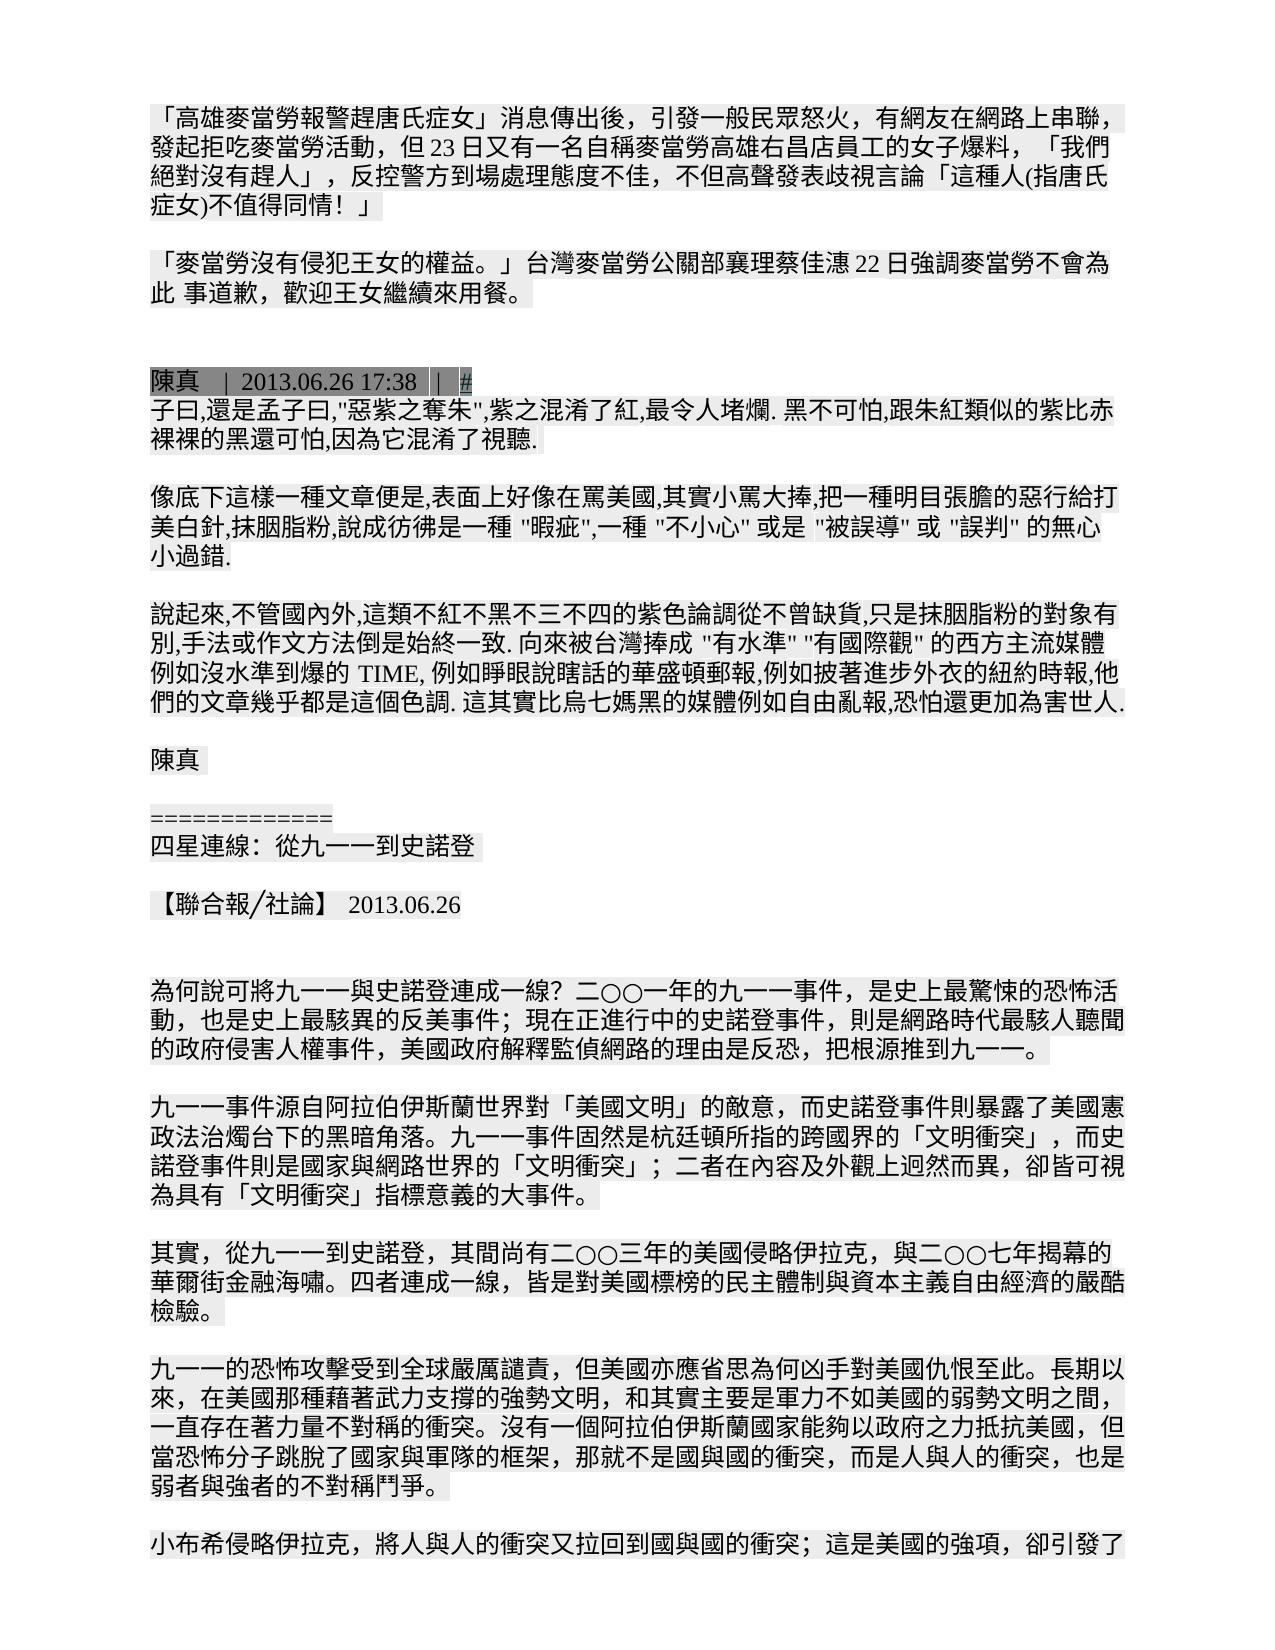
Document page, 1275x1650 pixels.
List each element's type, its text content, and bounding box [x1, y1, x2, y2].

text 子曰,還是孟子曰,"惡紫之奪朱",紫之混淆了紅,最令人堵爛. 黑不可怕,跟朱紅類似的紫比赤裸裸的黑還可怕,因為它混淆了視聽. 像底下這樣一種文章便是,表面上好像在罵美國,其實小罵大捧,把一種明目張膽的惡行給打美白針,抹胭脂粉,說成彷彿是一種 "暇疵",一種 "不小心" 或是 "被誤導" 或 "誤判" 的無心小過錯. 說起來,不管國內外,這類不紅不黑不三不四的紫色論調從不曾缺貨,只是抹胭脂粉的對象有別,手法或作文方法倒是始終一致. 向來被台灣捧成 "有水準" "有國際觀" 的西方主流媒體例如沒水準到爆的 TIME, 例如睜眼說瞎話的華盛頓郵報,例如披著進步外衣的紐約時報,他們的文章幾乎都是這個色調. 這其實比烏七媽黑的媒體例如自由亂報,恐怕還更加為害世人. 陳真 ============= 四星連線：從九一一到史諾登 【聯合報╱社論】 2013.06.26 為何說可將九一一與史諾登連成一線？二○○一年的九一一事件，是史上最驚悚的恐怖活動，也是史上最駭異的反美事件；現在正進行中的史諾登事件，則是網路時代最駭人聽聞的政府侵害人權事件，美國政府解釋監偵網路的理由是反恐，把根源推到九一一。 九一一事件源自阿拉伯伊斯蘭世界對「美國文明」的敵意，而史諾登事件則暴露了美國憲政法治燭台下的黑暗角落。九一一事件固然是杭廷頓所指的跨國界的「文明衝突」，而史諾登事件則是國家與網路世界的「文明衝突」；二者在內容及外觀上迥然而異，卻皆可視為具有「文明衝突」指標意義的大事件。 其實，從九一一到史諾登，其間尚有二○○三年的美國侵略伊拉克，與二○○七年揭幕的華爾街金融海嘯。四者連成一線，皆是對美國標榜的民主體制與資本主義自由經濟的嚴酷檢驗。 九一一的恐怖攻擊受到全球嚴厲譴責，但美國亦應省思為何凶手對美國仇恨至此。長期以來，在美國那種藉著武力支撐的強勢文明，和其實主要是軍力不如美國的弱勢文明之間，一直存在著力量不對稱的衝突。沒有一個阿拉伯伊斯蘭國家能夠以政府之力抵抗美國，但當恐怖分子跳脫了國家與軍隊的框架，那就不是國與國的衝突，而是人與人的衝突，也是弱者與強者的不對稱鬥爭。 小布希侵略伊拉克，將人與人的衝突又拉回到國與國的衝突；這是美國的強項，卻引發了強烈的文明爭議。事後證明，美國揮軍伊拉克，是裹著「查有大規模毀滅性武器」謊言的侵略行為。七年後，美軍從伊拉克抽腿時，留下了一個在精神及實體上皆幾近廢墟的伊拉克，及成千上萬的孤兒寡婦。美國出兵時也許不會想到，它對伊拉克造成的實質損傷恐猶逾於海珊政權。這裡又留下了一個「文明」的問號：一、為何在美國崇高的道德論述下，卻仍會出現這種損人不利己的侵略戰？二、為何美國這種自稱先進的民主，也會被小布希及其身邊的野心家所利用？三、這難道只是一場「文明」的誤會？ 接下來又一場文明的誤會，是二○○七年自華爾街爆發的金融海嘯。金融市場的自由與寬縱，給了金融兀鷹肆無忌憚的空間；兀鷹們買空賣空，卻造成了全球多少人血本無歸、家破人亡，甚至國本為之動搖。在此，資本主義的「文明」極致，儼然只是刀俎魚肉；政府的法制防範不了這種慘禍，美國的「文明」更無能阻擋金融兀鷹的「野蠻」。這場金融海嘯，使人們對資本主義的信仰動搖，更使市場上人與人的信任關係受到重創。如今，海嘯仍餘波盪漾，人們心中的疑問是：難道這就是「文明」？ 史諾登所舉發的「稜鏡計畫」，則是政府肆無忌憚的罪行。諷刺的是，如今有人將史諾登與陳光誠作比較。北京為了制伏陳光誠，幾乎封了東師古村，引來內外民主人士交相責罵，最後無計可施地把陳光誠交給美國，北京政權面子裡子皆失。然而，像「稜鏡計畫」這樣的政府行動，只要向大科技公司下達命令，即可進行政治成本及金錢成本皆低的「維穩」方案，政府作盡髒事，卻不留汙名。 如今，收容了陳光誠的美國政府，卻千方百計要引渡史諾登。這裡又觸發了幾個有關「文明」的疑問：一、美國的核心價值究竟是「統治權力」，抑或是「人權」（包括自由、民主等一長串概念）？二、政府可以違反憲法精神指使公務員（包括外包人員）侵犯人權，但受指使者卻不能有不服從或舉發的權利？三、當「政府權力」與「人權」發生「文明衝突」時，像美國這樣的文明國家，會不會使史諾登受到比陳光誠還不如的處遇？ 近年美國國力滑坡，一方面固然是因軍事力量愈來愈不足憑恃（如出兵伊拉克事件），更重要的則是因其倫理道德受到質疑（金融海嘯）；因而，遂有稜鏡計畫以防範「九一一」的再發生，但這卻使得美國的文明典範地位更受重創。這已不是「國力」的問題，而是「國魂」的問題。 相對而言，美國依然是一個在自由民主的尺標上值得尊敬與效法的國家；但是從九一一到史諾登這些年來的轉折卻顯示，美國文明確亦面臨了如何自我改善及自圓其說的問題。這當然是一個「文明」層次的問題。 【2013/06/26 聯合報】 [150, 396, 1125, 1559]
text 麥當勞報警驅趕唐氏症患者,這事如果發生在歐洲,恐怕得賠償一筆天價,而且很可能馬上會激怒火爆群眾. 台灣司法對於大公司向來友善,自然不會有天價賠償的事,麥當勞大概也不會得到什麼報應. 我看到報導說,該公司主管事後還態度強硬地說: 「這種人(指唐氏症女)不值得同情！」 衝著這句話,剛剛休息時間我就打電話過去這間店,電話是07-3645217. 地址： 高雄市楠梓區軍校路796號. 我想問問他們黃經理,"這種人" 是哪種人? 我很客氣地說,請問你們就是最近趕顧客鬧上新聞的那家麥當勞嗎? 對方像答錄機一樣,反覆說 "謝謝你的關心" 我說我是問你是不是那家店? 對方一律回答 "謝謝你的關心". 我就說,那麻煩妳幫我接黃經理,我有事想請教她. 對方說: 經理今天請假哦. 我說,那請問她什麼時候恢復上班? 對方說不清楚. 我說: 好,謝謝,那我改天再打電話. 陳真 ============ 麥當勞經理報警趕唐氏症女 台灣麥當勞：不會道歉，歡迎再來 | ETtoday生活新聞 2013 6. 23. 生活中心／綜合報導 經理、店員、警察各說各話，「高雄麥當勞報警趕唐氏症女」一事變成羅生門，台灣麥當 勞公關部襄理蔡佳潓22日表示，經理發言是溝通有誤解，將加強教育訓練，「麥當勞不會道歉，歡迎她(指唐氏症女)繼續來用餐。」 高雄警方21日午時獲報麥當勞高雄右昌店有「流浪漢大聲咆哮」，到場卻沒看到報案人口中的「流浪漢」，只見患有唐氏症的王姓女子窩在櫃檯角落不說話。 「她沒有違法呀！就很安靜坐在那邊！」當時到場處理的員警接受媒體訪問還原現場狀況，指麥當勞店家認為王姓婦女會「影響其他客人觀感」，堅持要警方把王女帶走，「不然我們幹什麼要報警？」警方聽完這句話，只好聯繫王婦的家人把她接回。 ◄有網友在《ETtoday新聞雲》留言，指當天現場客人勸店家不要報警，但黃柏如堅持要 找警察來趕走王女。(圖／翻攝網路) 對此，麥當勞高雄右昌店經理黃柏如回應，「我不清楚狀況」、「我並不在現場，沒有目 擊經過」，之後不管記者怎麼問，黃就像跳針一樣皆以「我要了解整個過程才能回答」答覆，但記者拿黃的照片給員警看，員警一看就認出來，「就是她呀！她當時在場呀！」 「高雄麥當勞報警趕唐氏症女」消息傳出後，引發一般民眾怒火，有網友在網路上串聯，發起拒吃麥當勞活動，但23日又有一名自稱麥當勞高雄右昌店員工的女子爆料，「我們絕對沒有趕人」，反控警方到場處理態度不佳，不但高聲發表歧視言論「這種人(指唐氏症女)不值得同情！」 「麥當勞沒有侵犯王女的權益。」台灣麥當勞公關部襄理蔡佳潓22日強調麥當勞不會為此 事道歉，歡迎王女繼續來用餐。 [150, 75, 1125, 308]
text 陳真 | 2013.06.26 17:38 | # [150, 367, 1125, 396]
